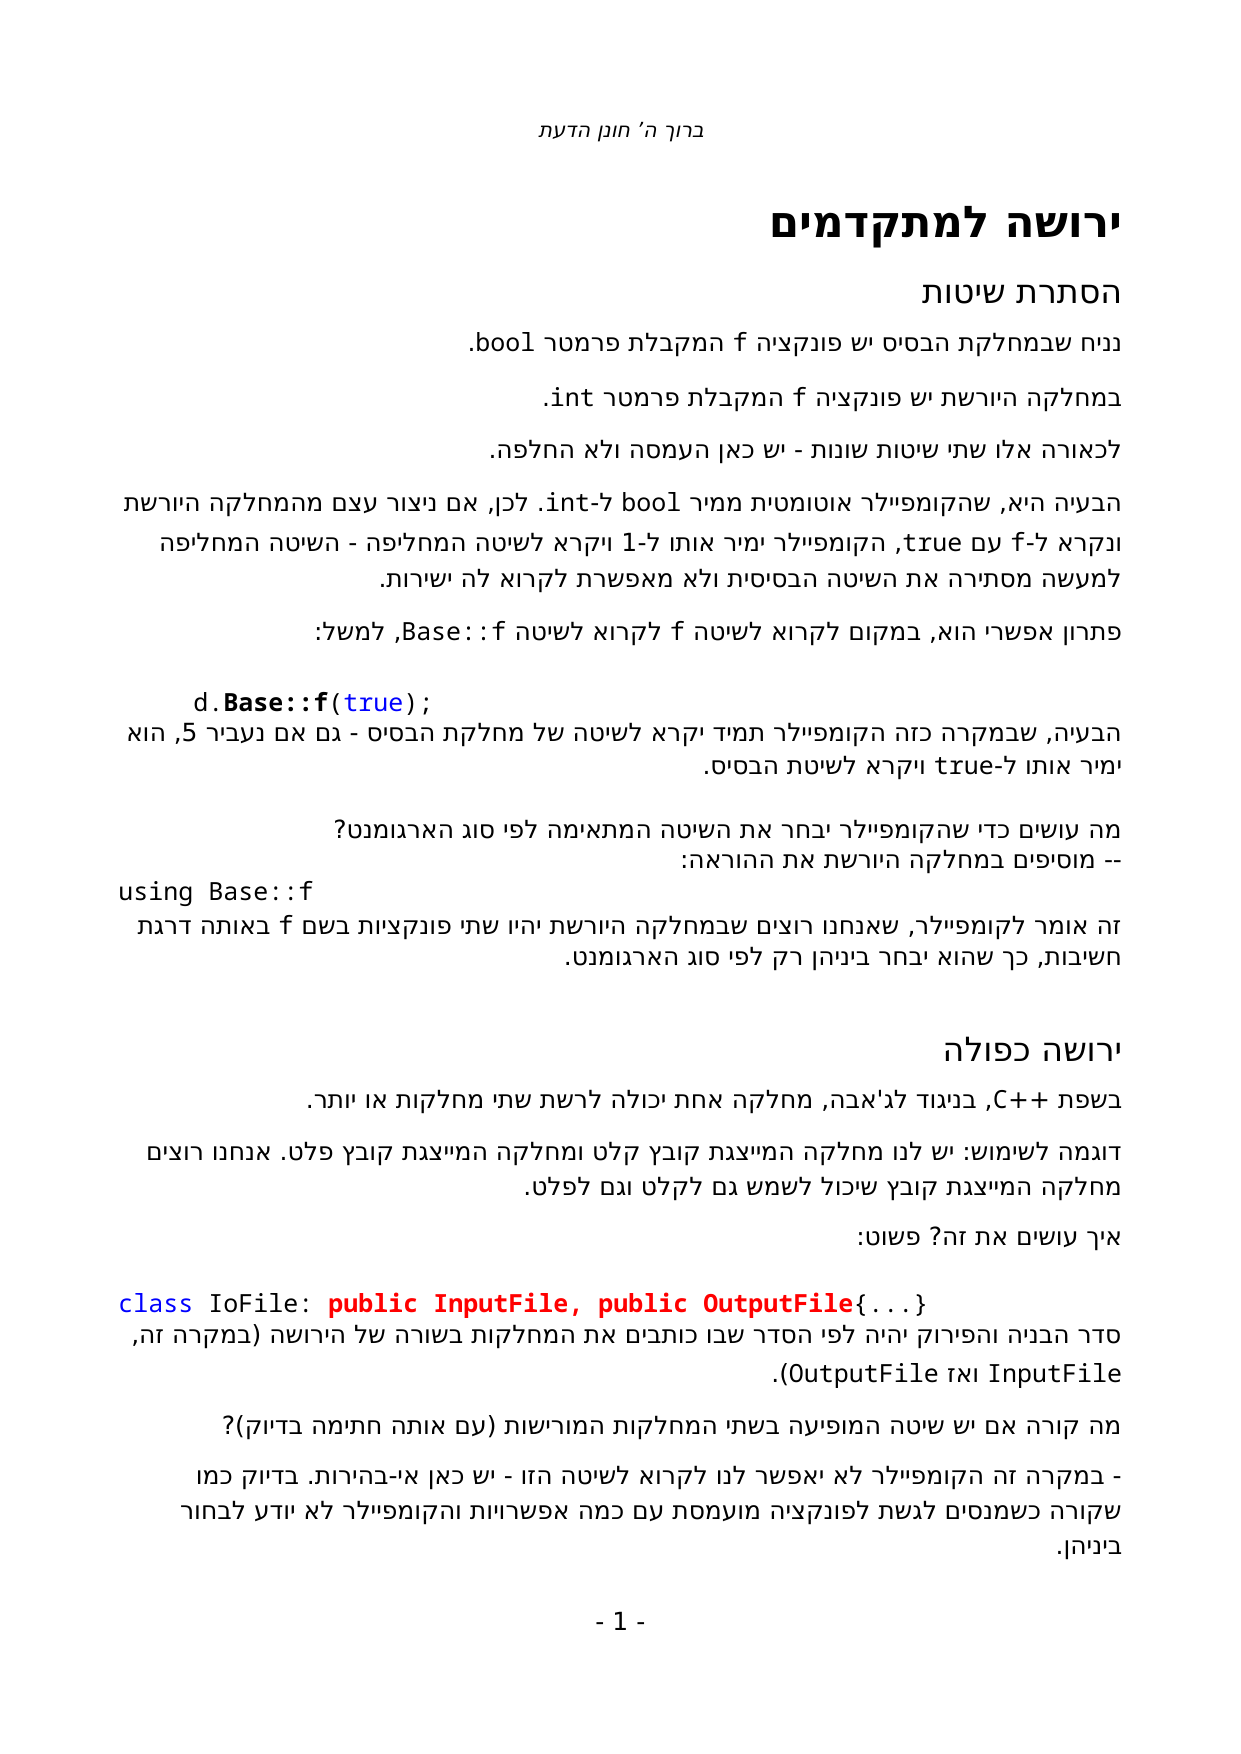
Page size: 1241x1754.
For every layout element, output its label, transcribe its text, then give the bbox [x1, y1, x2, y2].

text בשפת ++C, בניגוד לג'אבה, מחלקה אחת יכולה לרשת שתי מחלקות או יותר. [118, 1082, 1122, 1116]
text d.Base::f(true); [118, 684, 1122, 718]
subtitle הסתרת שיטות [118, 273, 1122, 312]
text נניח שבמחלקת הבסיס יש פונקציה f המקבלת פרמטר bool. [118, 324, 1122, 358]
text פתרון אפשרי הוא, במקום לקרוא לשיטה f לקרוא לשיטה Base::f, למשל: [118, 614, 1122, 648]
text - במקרה זה הקומפיילר לא יאפשר לנו לקרוא לשיטה הזו - יש כאן אי-בהירות. בדיוק כמו שקורה כשמנסים לגשת לפונקציה מועמסת עם כמה אפשרויות והקומפיילר לא יודע לבחור ביניהן. [118, 1461, 1122, 1560]
text -- מוסיפים במחלקה היורשת את ההוראה: [118, 845, 1122, 874]
text לכאורה אלו שתי שיטות שונות - יש כאן העמסה ולא החלפה. [118, 435, 1122, 464]
text הבעיה, שבמקרה כזה הקומפיילר תמיד יקרא לשיטה של מחלקת הבסיס - גם אם נעביר 5, הוא ימיר אותו ל-true ויקרא לשיטת הבסיס. [118, 718, 1122, 782]
subtitle ירושה כפולה [118, 1030, 1122, 1069]
text זה אומר לקומפיילר, שאנחנו רוצים שבמחלקה היורשת יהיו שתי פונקציות בשם f באותה דרגת חשיבות, כך שהוא יבחר ביניהן רק לפי סוג הארגומנט. [118, 908, 1122, 971]
text using Base::f [118, 874, 1122, 908]
text במחלקה היורשת יש פונקציה f המקבלת פרמטר int. [118, 379, 1122, 414]
text דוגמה לשימוש: יש לנו מחלקה המייצגת קובץ קלט ומחלקה המייצגת קובץ פלט. אנחנו רוצים מחלקה המייצגת קובץ שיכול לשמש גם לקלט וגם לפלט. [118, 1137, 1122, 1201]
text סדר הבניה והפירוק יהיה לפי הסדר שבו כותבים את המחלקות בשורה של הירושה (במקרה זה, InputFile ואז OutputFile). [118, 1320, 1122, 1390]
text מה עושים כדי שהקומפיילר יבחר את השיטה המתאימה לפי סוג הארגומנט? [118, 816, 1122, 845]
text class IoFile: public InputFile, public OutputFile{...} [118, 1286, 1122, 1320]
text הבעיה היא, שהקומפיילר אוטומטית ממיר bool ל-int. לכן, אם ניצור עצם מהמחלקה היורשת ונקרא ל-f עם true, הקומפיילר ימיר אותו ל-1 ויקרא לשיטה המחליפה - השיטה המחליפה למעשה מסתירה את השיטה הבסיסית ולא מאפשרת לקרוא לה ישירות. [118, 484, 1122, 593]
text איך עושים את זה? פשוט: [118, 1222, 1122, 1251]
subtitle ירושה למתקדמים [118, 197, 1122, 248]
text מה קורה אם יש שיטה המופיעה בשתי המחלקות המורישות (עם אותה חתימה בדיוק)? [118, 1412, 1122, 1441]
